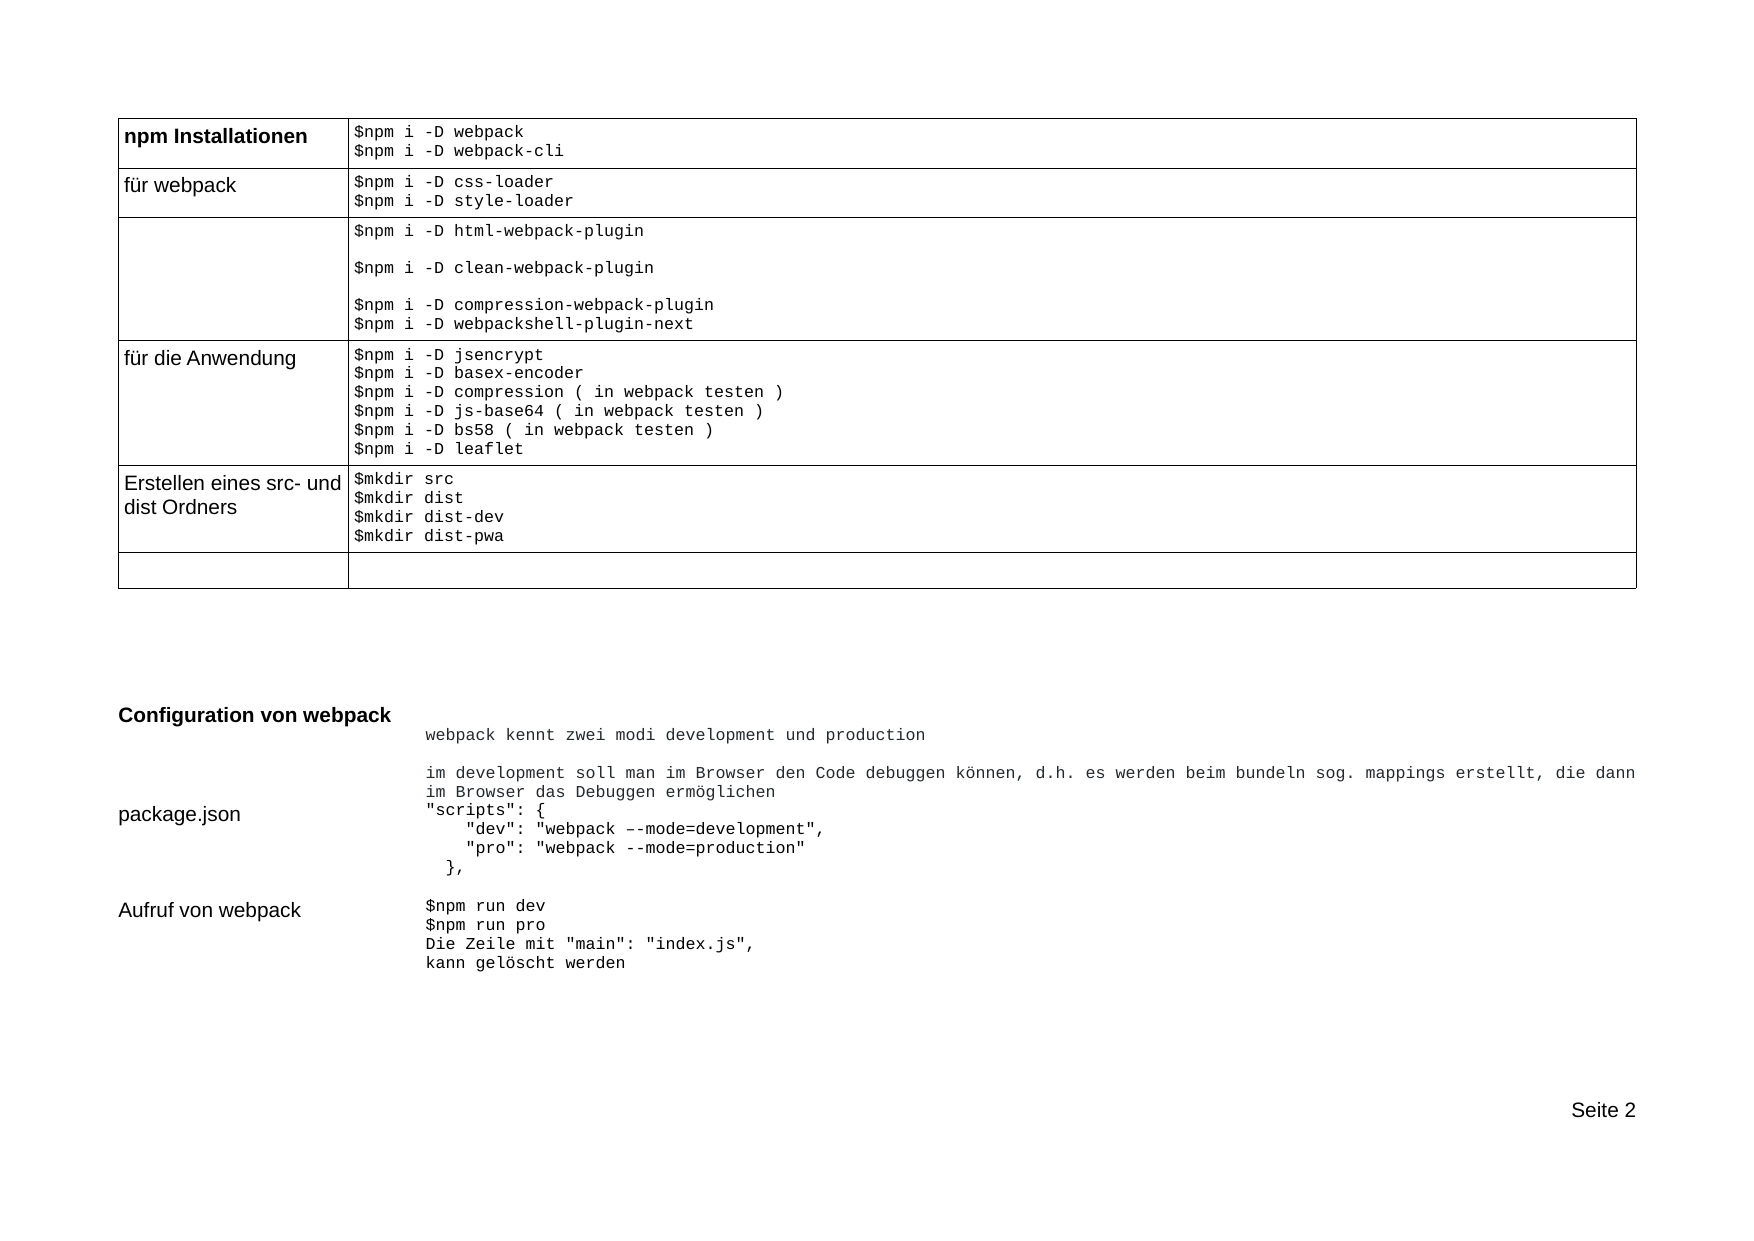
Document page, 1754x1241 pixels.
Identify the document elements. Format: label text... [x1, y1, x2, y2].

table_header Configuration von webpack [118, 703, 425, 727]
table_cell [349, 553, 1636, 587]
table_cell package.json [118, 802, 425, 898]
table_cell für webpack [119, 169, 348, 217]
table_cell Erstellen eines src- und dist Ordners [119, 466, 348, 552]
table_cell Aufruf von webpack [118, 898, 425, 936]
table_cell $npm run dev $npm run pro [425, 898, 1636, 936]
table_header [425, 703, 1636, 727]
table_cell [118, 936, 425, 973]
table_cell [118, 727, 425, 802]
table_cell $npm i -D jsencrypt $npm i -D basex-encoder $npm i -D compression ( in webpack testen ) $npm i -D js-base64 ( in webpack testen ) $npm i -D bs58 ( in webpack testen ) $npm i -D leaflet [349, 341, 1636, 465]
table_cell webpack kennt zwei modi development und production im development soll man im Browser den Code debuggen können, d.h. es werden beim bundeln sog. mappings erstellt, die dann im Browser das Debuggen ermöglichen [425, 727, 1636, 802]
table_cell Die Zeile mit "main": "index.js", kann gelöscht werden [425, 936, 1636, 973]
table_cell $npm i -D html-webpack-plugin $npm i -D clean-webpack-plugin $npm i -D compression-webpack-plugin $npm i -D webpackshell-plugin-next [349, 218, 1636, 340]
table_cell $npm i -D css-loader $npm i -D style-loader [349, 169, 1636, 217]
table_cell [119, 218, 348, 340]
table_cell für die Anwendung [119, 341, 348, 465]
table_cell "scripts": { "dev": "webpack –-mode=development", "pro": "webpack --mode=production" }, [425, 802, 1636, 898]
table_cell $npm i -D webpack $npm i -D webpack-cli [349, 119, 1636, 167]
table_cell npm Installationen [119, 119, 348, 167]
table_cell [119, 553, 348, 587]
table_cell $mkdir src $mkdir dist $mkdir dist-dev $mkdir dist-pwa [349, 466, 1636, 552]
